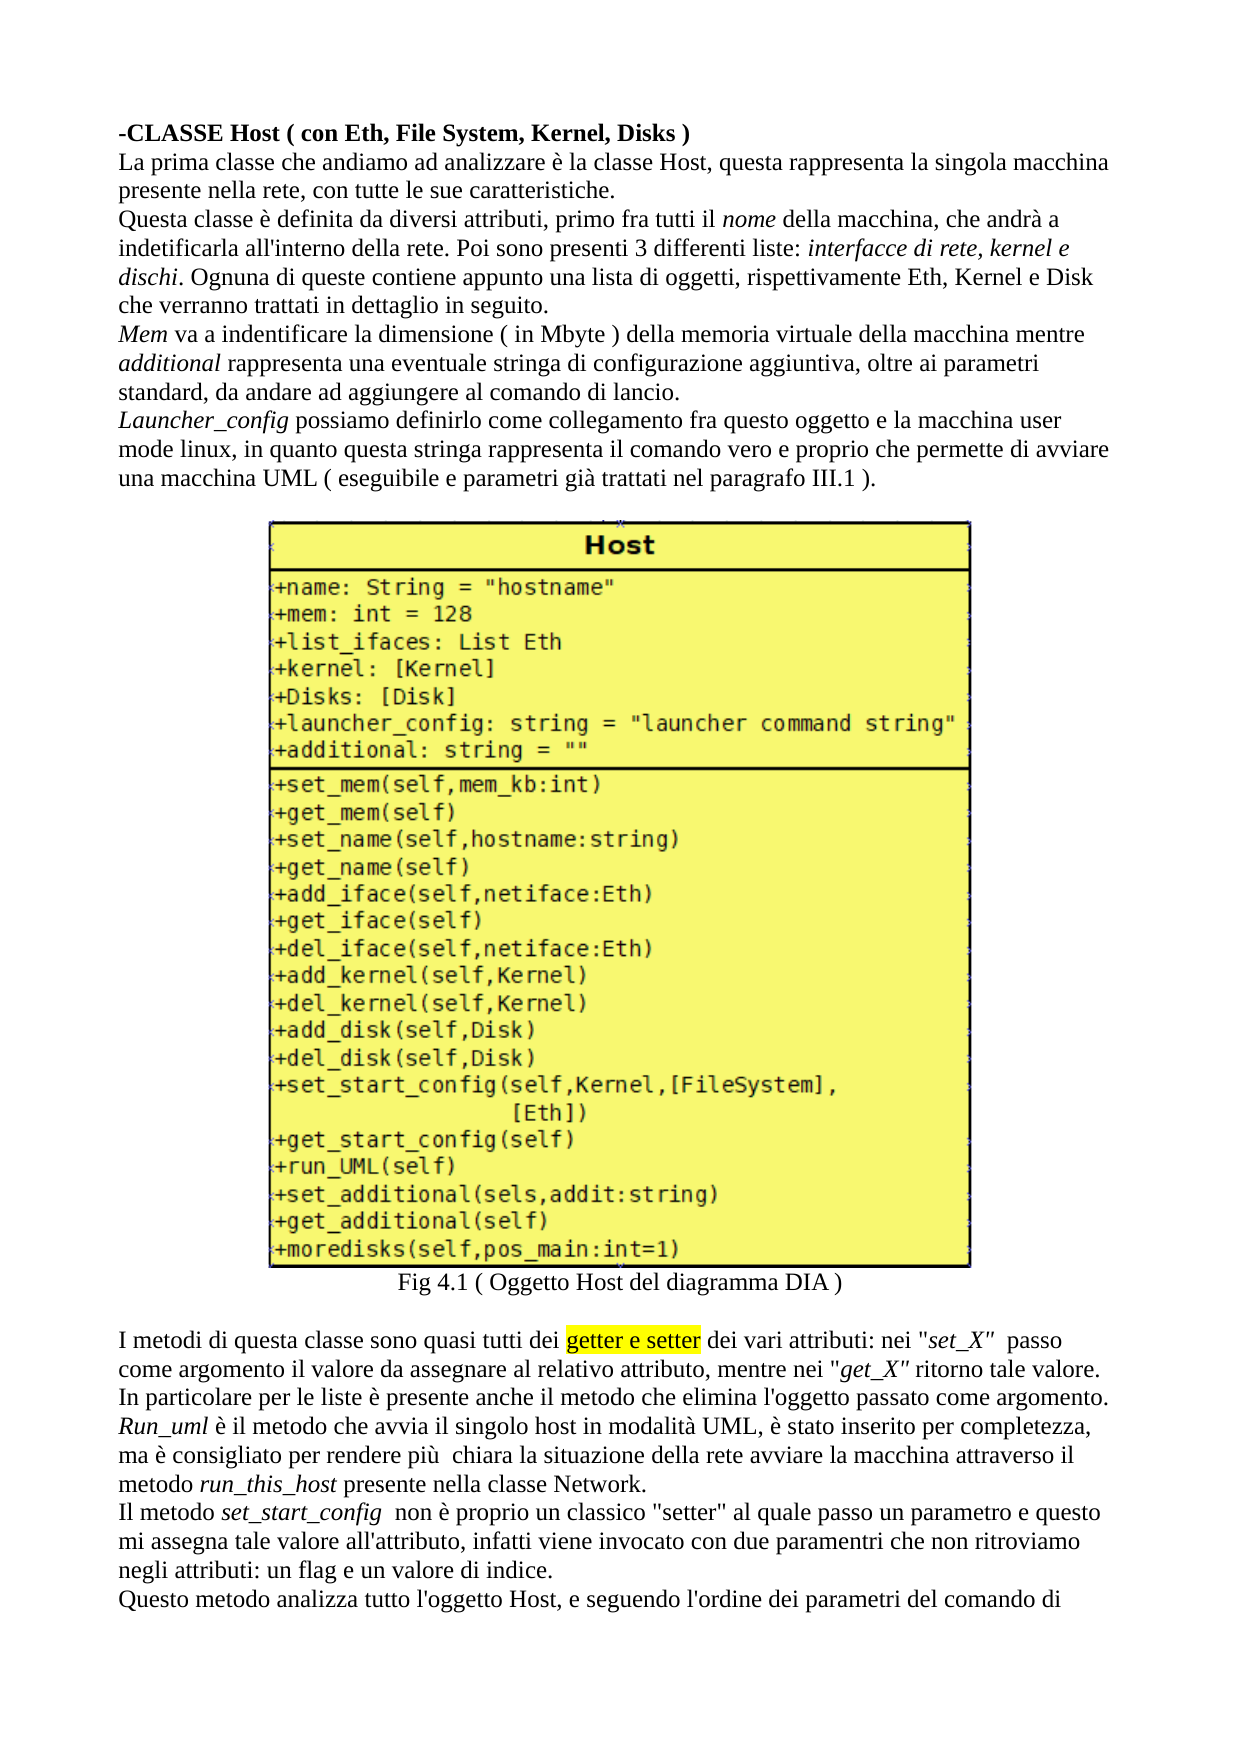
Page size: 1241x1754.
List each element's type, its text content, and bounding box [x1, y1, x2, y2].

text Il metodo set_start_config non è proprio un classico "setter" al quale passo un parametro e questo mi assegna tale valore all'attributo, infatti viene invocato con due paramentri che non ritroviamo negli attributi: un flag e un valore di indice. [118, 1497, 1122, 1584]
text -CLASSE Host ( con Eth, File System, Kernel, Disks ) [118, 118, 1122, 147]
text Run_uml è il metodo che avvia il singolo host in modalità UML, è stato inserito per completezza, ma è consigliato per rendere più chiara la situazione della rete avviare la macchina attraverso il metodo run_this_host presente nella classe Network. [118, 1411, 1122, 1497]
text La prima classe che andiamo ad analizzare è la classe Host, questa rappresenta la singola macchina presente nella rete, con tutte le sue caratteristiche. [118, 147, 1122, 204]
text Mem va a indentificare la dimensione ( in Mbyte ) della memoria virtuale della macchina mentre additional rappresenta una eventuale stringa di configurazione aggiuntiva, oltre ai parametri standard, da andare ad aggiungere al comando di lancio. [118, 319, 1122, 406]
text In particolare per le liste è presente anche il metodo che elimina l'oggetto passato come argomento. [118, 1382, 1122, 1411]
text Launcher_config possiamo definirlo come collegamento fra questo oggetto e la macchina user mode linux, in quanto questa stringa rappresenta il comando vero e proprio che permette di avviare una macchina UML ( eseguibile e parametri già trattati nel paragrafo III.1 ). [118, 406, 1122, 492]
text Questa classe è definita da diversi attributi, primo fra tutti il nome della macchina, che andrà a indetificarla all'interno della rete. Poi sono presenti 3 differenti liste: interfacce di rete, kernel e dischi. Ognuna di queste contiene appunto una lista di oggetti, rispettivamente Eth, Kernel e Disk che verranno trattati in dettaglio in seguito. [118, 204, 1122, 319]
text Questo metodo analizza tutto l'oggetto Host, e seguendo l'ordine dei parametri del comando di [118, 1584, 1122, 1612]
text I metodi di questa classe sono quasi tutti dei getter e setter dei vari attributi: nei "set_X" passo come argomento il valore da assegnare al relativo attributo, mentre nei "get_X" ritorno tale valore. [118, 1325, 1122, 1382]
text Fig 4.1 ( Oggetto Host del diagramma DIA ) [118, 521, 1122, 1296]
